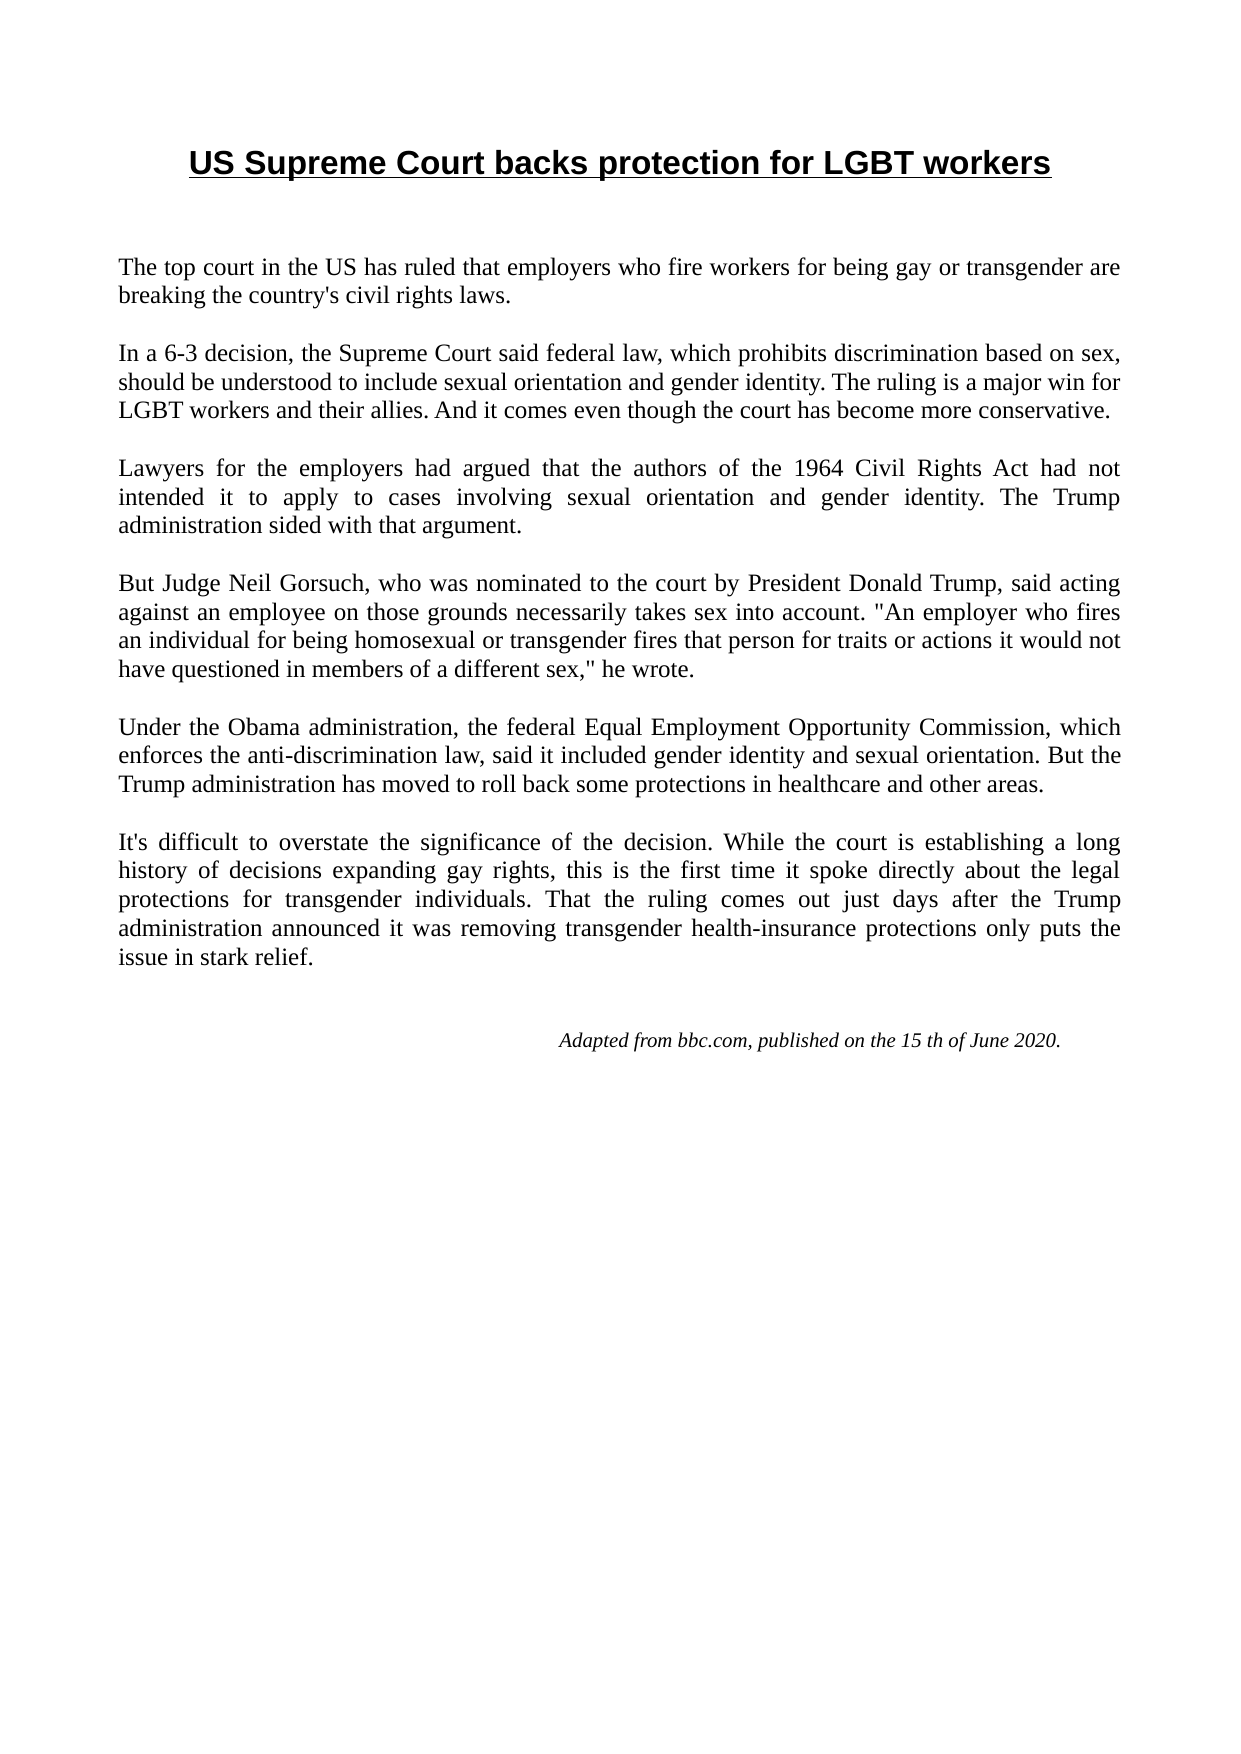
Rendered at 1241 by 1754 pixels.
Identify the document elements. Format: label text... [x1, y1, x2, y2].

text It's difficult to overstate the significance of the decision. While the court is establishing a long history of decisions expanding gay rights, this is the first time it spoke directly about the legal protections for transgender individuals. That the ruling comes out just days after the Trump administration announced it was removing transgender health-insurance protections only puts the issue in stark relief. [118, 827, 1122, 970]
subtitle US Supreme Court backs protection for LGBT workers [118, 143, 1122, 182]
text The top court in the US has ruled that employers who fire workers for being gay or transgender are breaking the country's civil rights laws. [118, 252, 1122, 309]
text Lawyers for the employers had argued that the authors of the 1964 Civil Rights Act had not intended it to apply to cases involving sexual orientation and gender identity. The Trump administration sided with that argument. [118, 453, 1122, 539]
text In a 6-3 decision, the Supreme Court said federal law, which prohibits discrimination based on sex, should be understood to include sexual orientation and gender identity. The ruling is a major win for LGBT workers and their allies. And it comes even though the court has become more conservative. [118, 338, 1122, 424]
text Adapted from bbc.com, published on the 15 th of June 2020. [177, 1028, 1063, 1052]
text But Judge Neil Gorsuch, who was nominated to the court by President Donald Trump, said acting against an employee on those grounds necessarily takes sex into account. "An employer who fires an individual for being homosexual or transgender fires that person for traits or actions it would not have questioned in members of a different sex," he wrote. [118, 568, 1122, 683]
text Under the Obama administration, the federal Equal Employment Opportunity Commission, which enforces the anti-discrimination law, said it included gender identity and sexual orientation. But the Trump administration has moved to roll back some protections in healthcare and other areas. [118, 712, 1122, 798]
